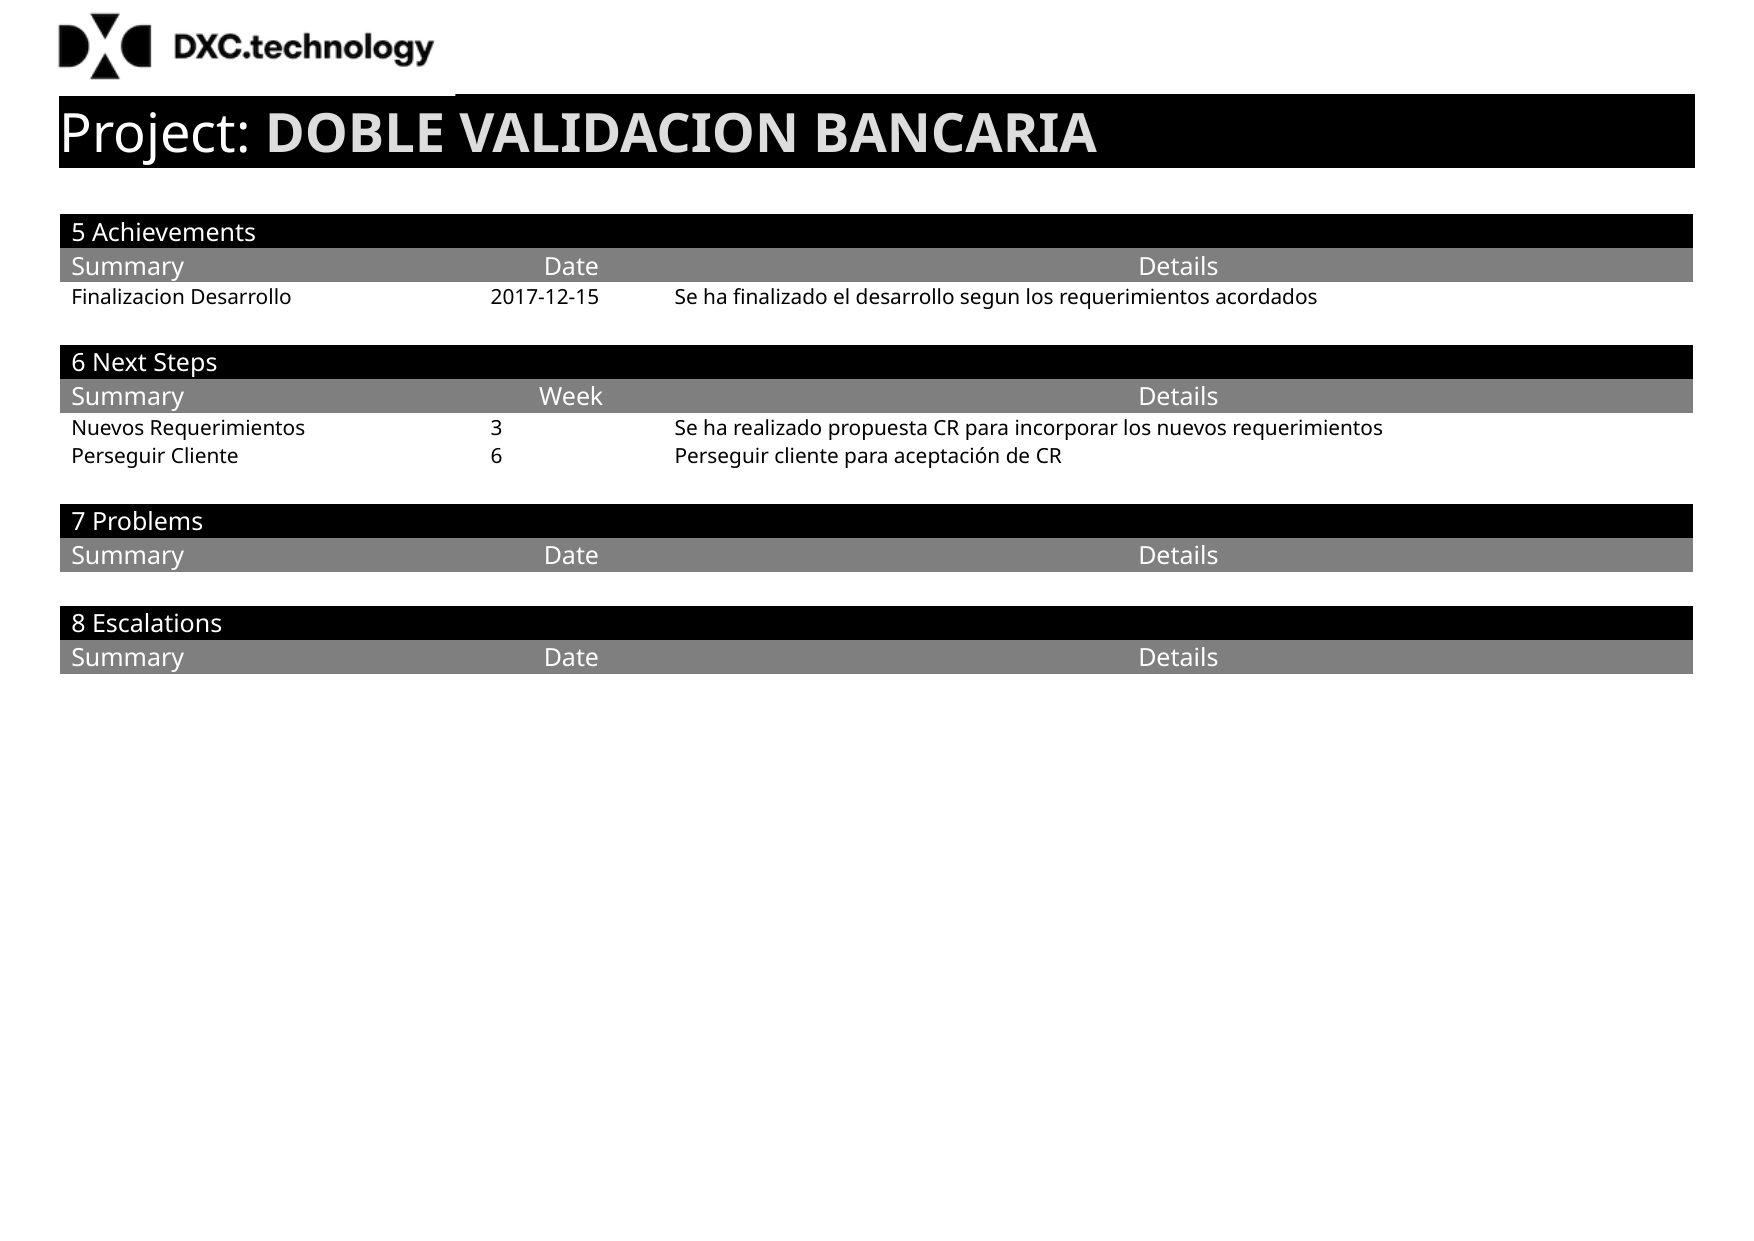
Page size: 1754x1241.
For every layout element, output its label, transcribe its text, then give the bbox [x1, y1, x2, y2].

table_cell Perseguir cliente para aceptación de CR [663, 441, 1693, 470]
table_cell Details [663, 379, 1693, 413]
table_cell Date [479, 538, 663, 572]
table_cell Summary [60, 379, 479, 413]
table_header [663, 504, 1693, 538]
table_cell Summary [60, 640, 479, 674]
table_cell Details [663, 640, 1693, 674]
table_header 6 Next Steps [60, 345, 71, 379]
table_cell Details [663, 248, 1693, 282]
table_header 6 Next Steps [468, 345, 479, 379]
table_cell Se ha finalizado el desarrollo segun los requerimientos acordados [663, 282, 1693, 311]
table_cell 3 [479, 413, 663, 441]
table_header [663, 214, 1693, 248]
table_header [479, 214, 663, 248]
table_header [479, 504, 663, 538]
table_cell Summary [60, 248, 479, 282]
table_cell Date [479, 640, 663, 674]
table_header [663, 606, 1693, 640]
table_cell Nuevos Requerimientos [60, 413, 479, 441]
table_cell Finalizacion Desarrollo [60, 282, 479, 311]
table_cell Week [479, 379, 663, 413]
table_cell Se ha realizado propuesta CR para incorporar los nuevos requerimientos [663, 413, 1693, 441]
table_header 7 Problems [468, 504, 479, 538]
table_header [663, 345, 1693, 379]
table_cell Perseguir Cliente [60, 441, 479, 470]
table_header [479, 606, 663, 640]
table_header 8 Escalations [60, 606, 479, 640]
table_cell 6 [479, 441, 663, 470]
table_cell 2017-12-15 [479, 282, 663, 311]
table_header [479, 345, 663, 379]
table_header 7 Problems [60, 504, 71, 538]
table_cell Details [663, 538, 1693, 572]
table_cell Date [479, 248, 663, 282]
table_header 5 Achievements [60, 214, 479, 248]
table_cell Summary [60, 538, 479, 572]
